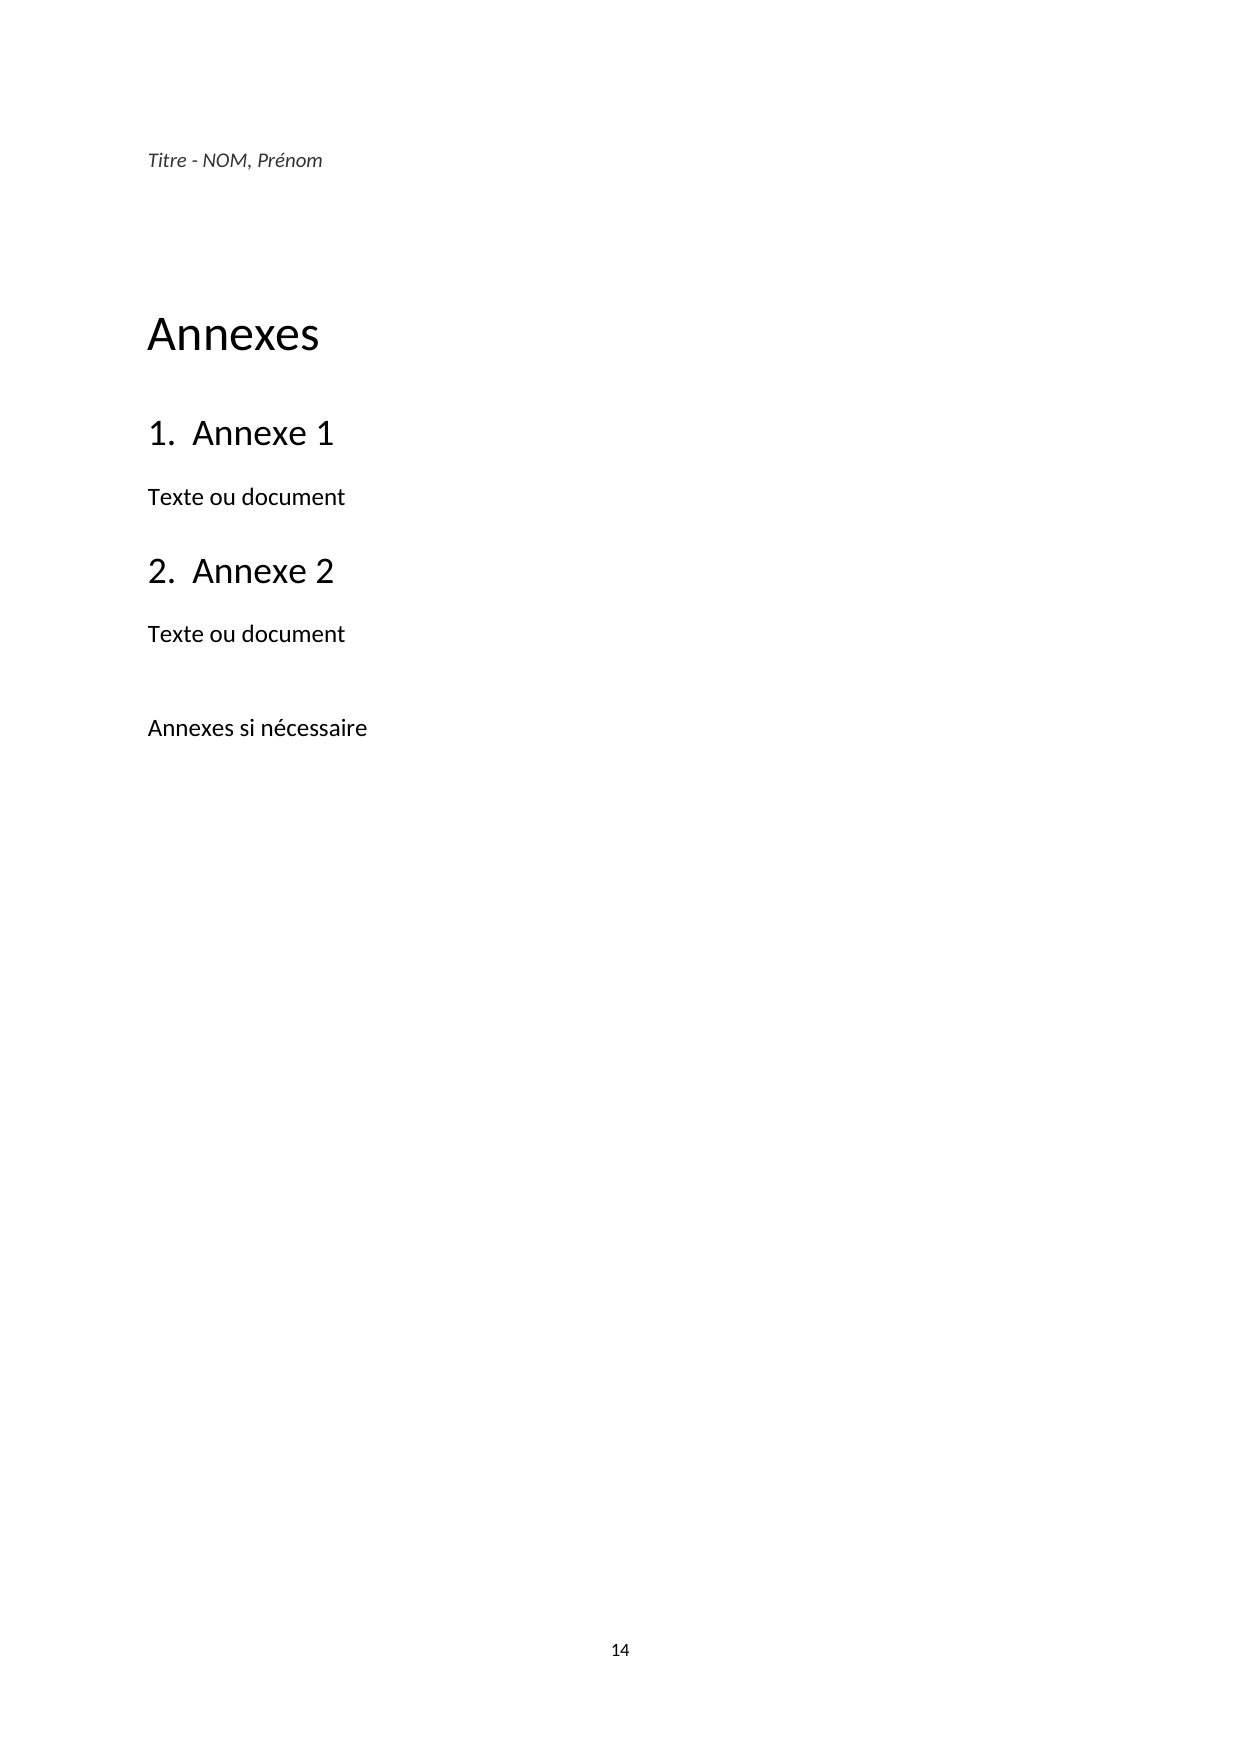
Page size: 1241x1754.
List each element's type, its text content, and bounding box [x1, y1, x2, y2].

subtitle Annexe 1 [148, 409, 1093, 455]
text Texte ou document [148, 618, 1093, 649]
text Annexes si nécessaire [148, 712, 1093, 743]
subtitle Annexe 2 [148, 547, 1093, 593]
text Texte ou document [148, 481, 1093, 511]
subtitle Annexes [148, 302, 1093, 363]
